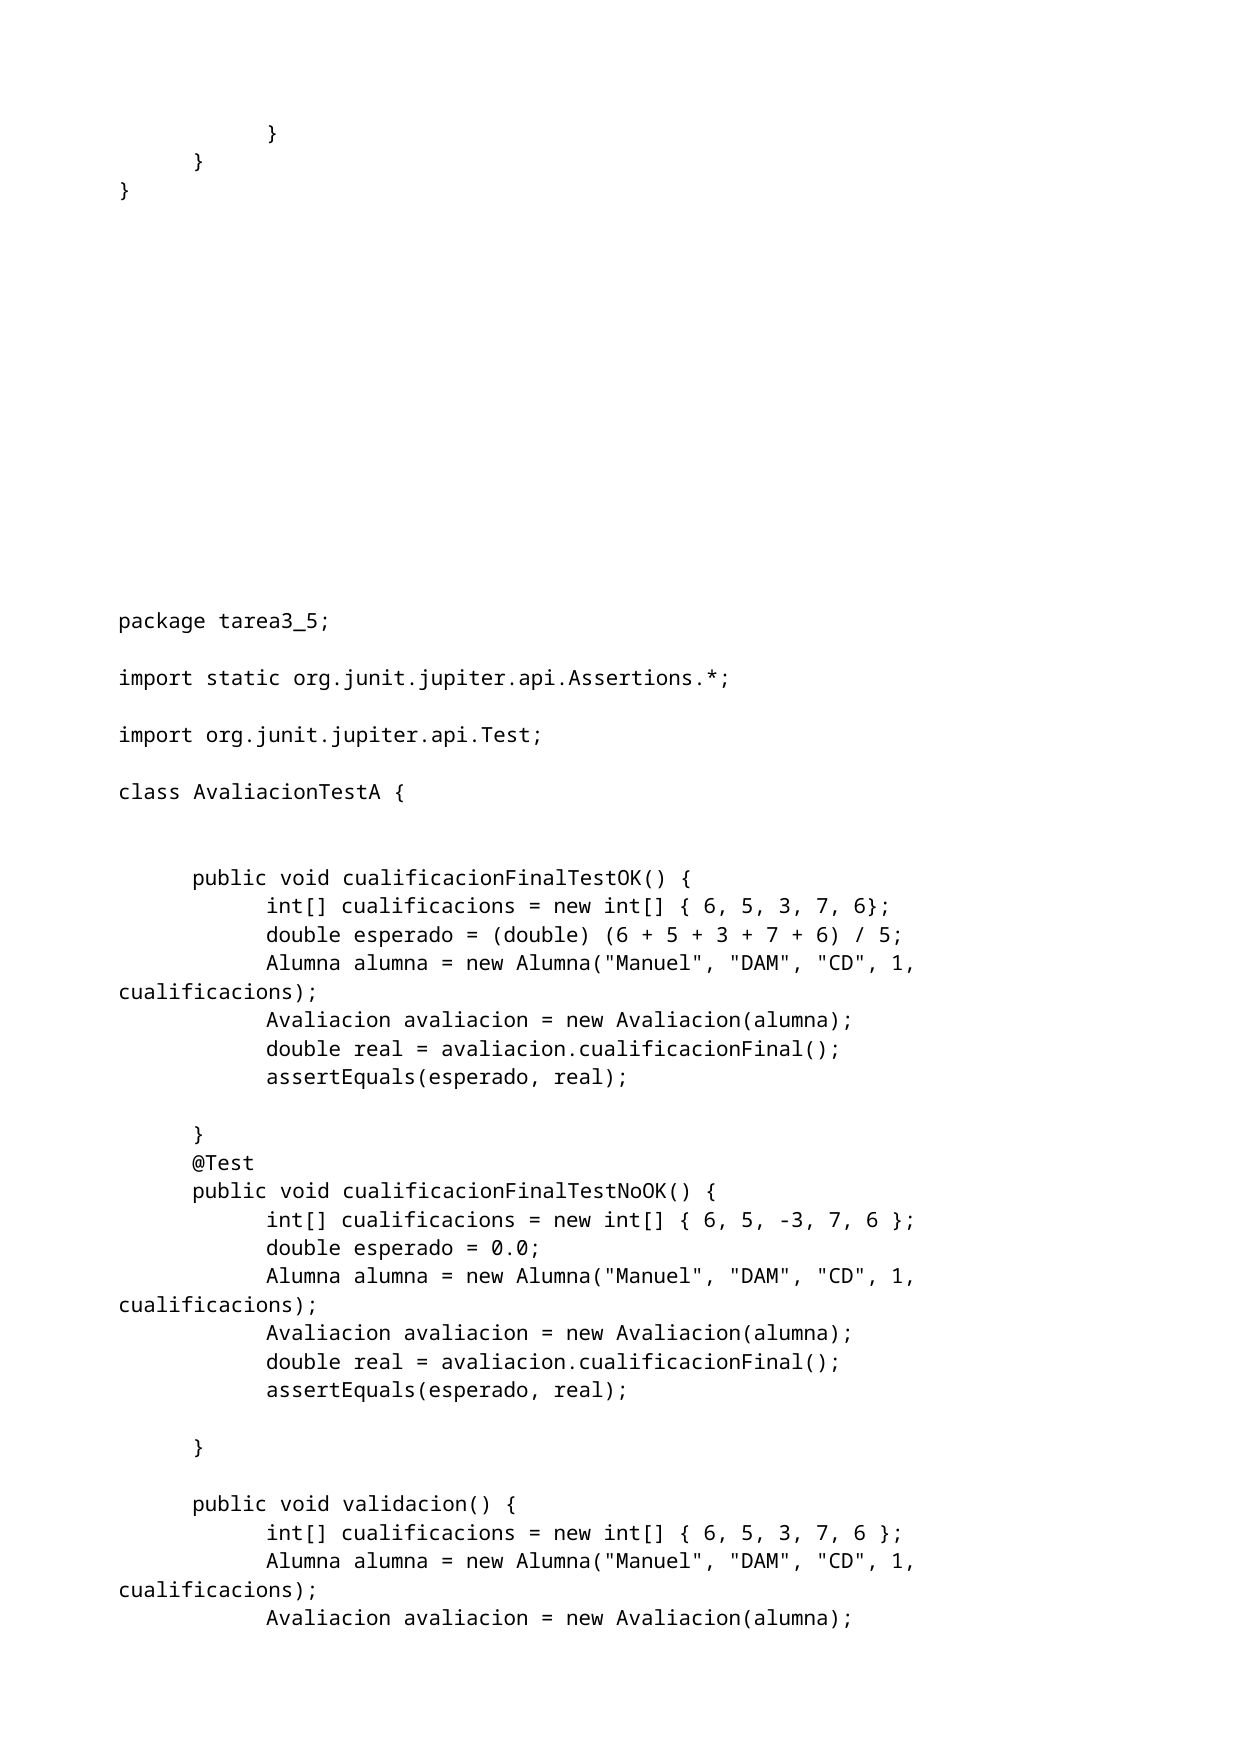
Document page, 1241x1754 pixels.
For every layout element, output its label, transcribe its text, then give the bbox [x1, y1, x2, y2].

text int[] cualificacions = new int[] { 6, 5, 3, 7, 6}; [118, 892, 1122, 920]
text package tarea3_5; [118, 606, 1122, 634]
text } [118, 147, 1122, 175]
text assertEquals(esperado, real); [118, 1062, 1122, 1091]
text int[] cualificacions = new int[] { 6, 5, -3, 7, 6 }; [118, 1205, 1122, 1233]
text } [118, 175, 1122, 203]
text double real = avaliacion.cualificacionFinal(); [118, 1347, 1122, 1375]
text import static org.junit.jupiter.api.Assertions.*; [118, 663, 1122, 692]
text @Test [118, 1148, 1122, 1176]
text assertEquals(esperado, real); [118, 1375, 1122, 1404]
text } [118, 118, 1122, 147]
text import org.junit.jupiter.api.Test; [118, 720, 1122, 749]
text int[] cualificacions = new int[] { 6, 5, 3, 7, 6 }; [118, 1518, 1122, 1546]
text Avaliacion avaliacion = new Avaliacion(alumna); [118, 1318, 1122, 1347]
text } [118, 1432, 1122, 1461]
text Avaliacion avaliacion = new Avaliacion(alumna); [118, 1603, 1122, 1632]
text double esperado = (double) (6 + 5 + 3 + 7 + 6) / 5; [118, 920, 1122, 948]
text Alumna alumna = new Alumna("Manuel", "DAM", "CD", 1, cualificacions); [118, 1546, 1122, 1603]
text public void cualificacionFinalTestOK() { [118, 863, 1122, 892]
text Alumna alumna = new Alumna("Manuel", "DAM", "CD", 1, cualificacions); [118, 948, 1122, 1005]
text class AvaliacionTestA { [118, 777, 1122, 806]
text public void validacion() { [118, 1489, 1122, 1518]
text public void cualificacionFinalTestNoOK() { [118, 1176, 1122, 1205]
text double esperado = 0.0; [118, 1233, 1122, 1262]
text Alumna alumna = new Alumna("Manuel", "DAM", "CD", 1, cualificacions); [118, 1262, 1122, 1318]
text double real = avaliacion.cualificacionFinal(); [118, 1034, 1122, 1062]
text Avaliacion avaliacion = new Avaliacion(alumna); [118, 1005, 1122, 1034]
text } [118, 1119, 1122, 1148]
